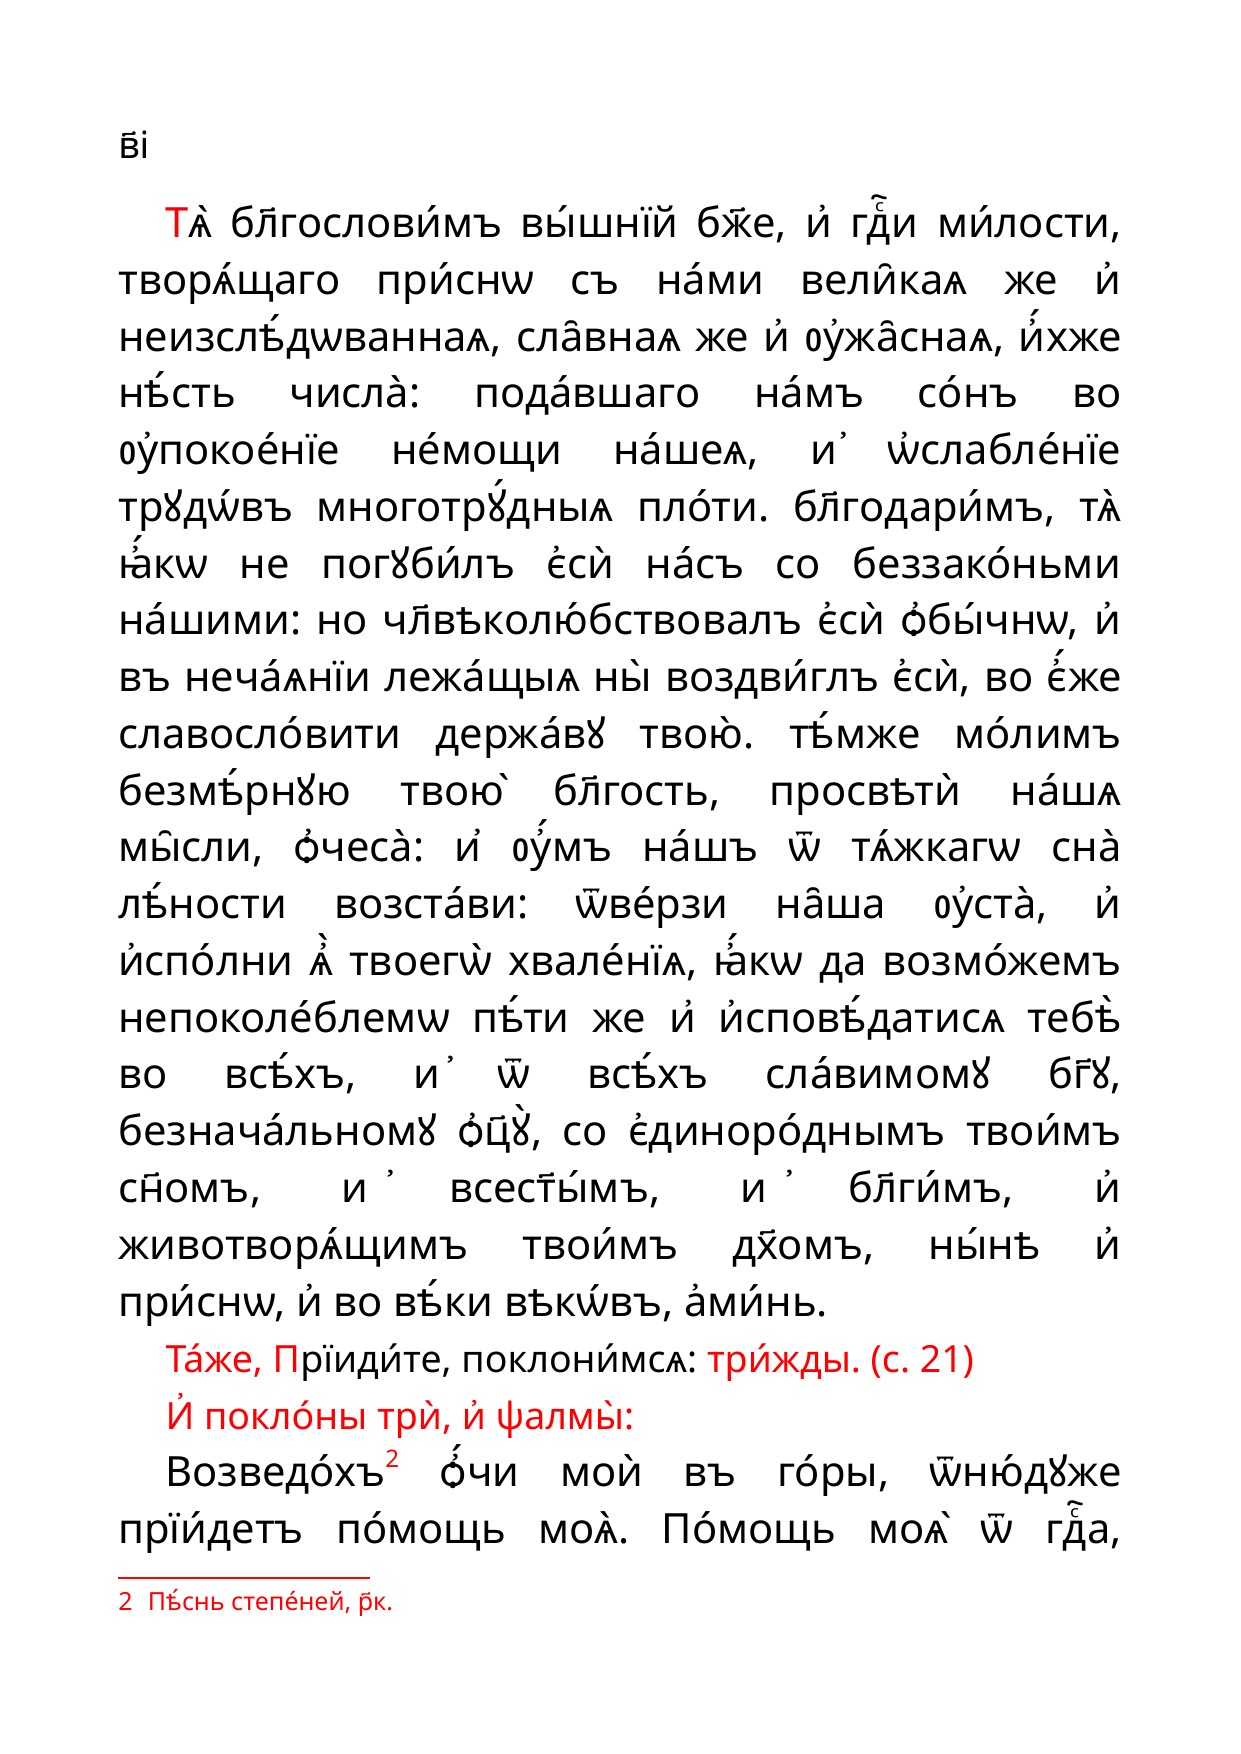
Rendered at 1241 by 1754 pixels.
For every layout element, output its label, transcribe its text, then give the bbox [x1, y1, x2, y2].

text Возведо́хъ ѻ҆́чи моѝ въ го́ры, ѿню́дꙋже прїи́детъ по́мощь моѧ̀. По́мощь моѧ̀ ѿ гдⷭ҇а, [118, 1441, 1122, 1555]
text Та́же, Прїиди́те, поклони́мсѧ: три́жды. (с. 21) [118, 1328, 1122, 1384]
text Тѧ̀ бл҃гослови́мъ вы́шнїй бж҃е, и҆ гдⷭ҇и ми́лости, творѧ́щаго при́снѡ съ на́ми вели̑каѧ же и҆ неизслѣ́дѡваннаѧ, сла̑внаѧ же и҆ ᲂу҆жа̑снаѧ, и҆́хже нѣ́сть числа̀: пода́вшаго на́мъ со́нъ во ᲂу҆покое́нїе не́мощи на́шеѧ, и҆ ѡ҆слабле́нїе трꙋдѡ́въ многотрꙋ́дныѧ пло́ти. бл҃годари́мъ, тѧ̀ ꙗ҆́кѡ не погꙋби́лъ є҆сѝ на́съ со беззако́ньми на́шими: но чл҃вѣколю́бствовалъ є҆сѝ ѻ҆бы́чнѡ, и҆ въ неча́ѧнїи лежа́щыѧ ны̀ воздви́глъ є҆сѝ, во є҆́же славосло́вити держа́вꙋ твою̀. тѣ́мже мо́лимъ безмѣ́рнꙋю твою̀ бл҃гость, просвѣтѝ на́шѧ мы̑сли, ѻ҆чеса̀: и҆ ᲂу҆́мъ на́шъ ѿ тѧ́жкагѡ сна̀ лѣ́ности возста́ви: ѿве́рзи на̑ша ᲂу҆ста̀, и҆ и҆спо́лни ѧ҆̀ твоегѡ̀ хвале́нїѧ, ꙗ҆́кѡ да возмо́жемъ непоколе́блемѡ пѣ́ти же и҆ и҆сповѣ́датисѧ тебѣ̀ во всѣ́хъ, и҆ ѿ всѣ́хъ сла́вимомꙋ бг҃ꙋ, безнача́льномꙋ ѻ҆ц҃ꙋ̀, со є҆диноро́днымъ твои́мъ сн҃омъ, и҆ всест҃ы́мъ, и҆ бл҃ги́мъ, и҆ животворѧ́щимъ твои́мъ дх҃омъ, ны́нѣ и҆ при́снѡ, и҆ во вѣ́ки вѣкѡ́въ, а҆ми́нь. [118, 193, 1122, 1328]
text И҆ покло́ны трѝ, и҆ ѱалмы̀: [118, 1384, 1122, 1441]
text Пѣ́снь степе́ней, р҃к. [118, 1584, 1122, 1618]
